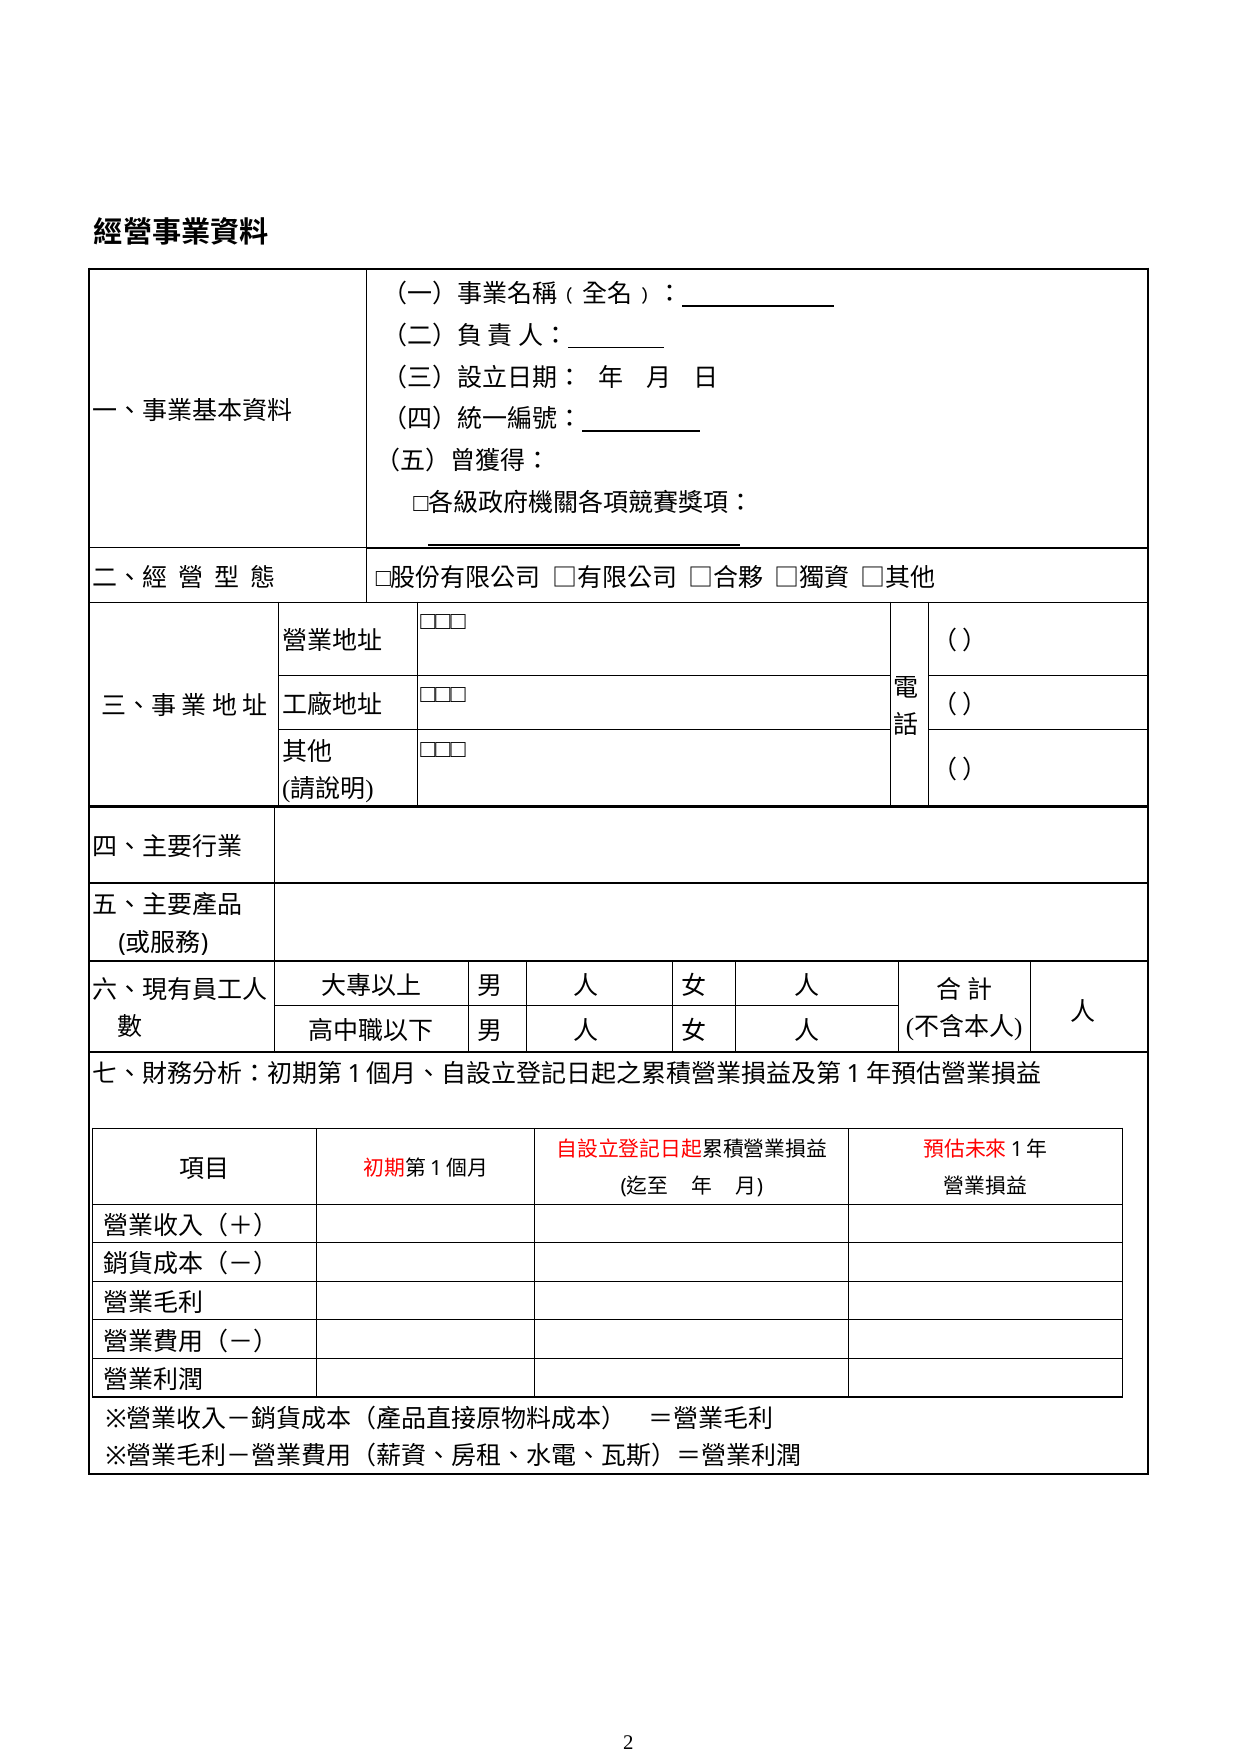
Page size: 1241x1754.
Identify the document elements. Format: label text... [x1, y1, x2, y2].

table_cell 人 [736, 962, 898, 1005]
table_cell 合 計 (不含本人) [899, 962, 1030, 1051]
table_cell 營業地址 [279, 603, 417, 674]
table_cell 三、事 業 地 址 [90, 603, 278, 805]
table_cell 七、財務分析：初期第1個月、自設立登記日起之累積營業損益及第1年預估營業損益 ※營業收入－銷貨成本（產品直接原物料成本） ＝營業毛利 ※營業毛利－營業費用（薪資、房租、水電、瓦斯）＝營業利潤 [90, 1053, 1147, 1472]
table_cell 五、主要產品 (或服務) [90, 884, 274, 960]
table_cell [849, 1243, 1122, 1281]
table_cell 電話 [891, 603, 928, 805]
table_cell （ ） [929, 730, 1147, 805]
table_cell 銷貨成本（－） [93, 1243, 316, 1281]
table_cell [535, 1282, 848, 1319]
table_cell □股份有限公司 □有限公司 □合夥 □獨資 □其他 [367, 549, 1147, 602]
table_cell 人 [527, 1006, 672, 1051]
table_cell （ ） [929, 603, 1147, 674]
table_cell [317, 1205, 534, 1242]
table_cell □□□ [418, 603, 890, 674]
table_header 預估未來1年 營業損益 [849, 1129, 1122, 1204]
table_cell 大專以上 [275, 962, 468, 1005]
table_header 初期第1個月 [317, 1129, 534, 1204]
table_cell [317, 1359, 534, 1396]
table_cell [317, 1243, 534, 1281]
table_cell 營業費用（－） [93, 1320, 316, 1358]
table_cell [535, 1359, 848, 1396]
table_cell 女 [673, 1006, 735, 1051]
table_header 自設立登記日起累積營業損益 (迄至 年 月) [535, 1129, 848, 1204]
table_cell 六、現有員工人 數 [90, 962, 274, 1051]
table_cell [849, 1320, 1122, 1358]
table_cell 男 [469, 962, 526, 1005]
table_cell 營業利潤 [93, 1359, 316, 1396]
table_cell [275, 808, 1147, 882]
table_cell [535, 1243, 848, 1281]
table_cell 人 [736, 1006, 898, 1051]
table_cell [849, 1359, 1122, 1396]
table_cell □□□ [418, 730, 890, 805]
table_cell 女 [673, 962, 735, 1005]
table_cell 其他 (請說明) [279, 730, 417, 805]
table_cell [535, 1320, 848, 1358]
table_header （一）事業名稱﹙全名﹚： （二）負 責 人： （三）設立日期： 年 月 日 （四）統一編號： （五）曾獲得： □各級政府機關各項競賽獎項： [367, 270, 1147, 547]
table_cell 高中職以下 [275, 1006, 468, 1051]
table_cell 男 [469, 1006, 526, 1051]
table_cell [849, 1282, 1122, 1319]
table_cell [317, 1320, 534, 1358]
table_cell 人 [1031, 962, 1147, 1051]
text 經營事業資料 [94, 192, 1162, 267]
table_cell [849, 1205, 1122, 1242]
table_header 項目 [93, 1129, 316, 1204]
table_cell 二、經 營 型 態 [90, 548, 366, 602]
table_cell （ ） [929, 676, 1147, 729]
table_header 一、事業基本資料 [90, 270, 366, 547]
table_cell 四、主要行業 [90, 808, 274, 882]
table_cell [317, 1282, 534, 1319]
table_cell 營業毛利 [93, 1282, 316, 1319]
table_cell 工廠地址 [279, 676, 417, 729]
table_cell 人 [527, 962, 672, 1005]
table_cell □□□ [418, 676, 890, 729]
table_cell [535, 1205, 848, 1242]
table_cell 營業收入（＋） [93, 1205, 316, 1242]
table_cell [275, 884, 1147, 960]
